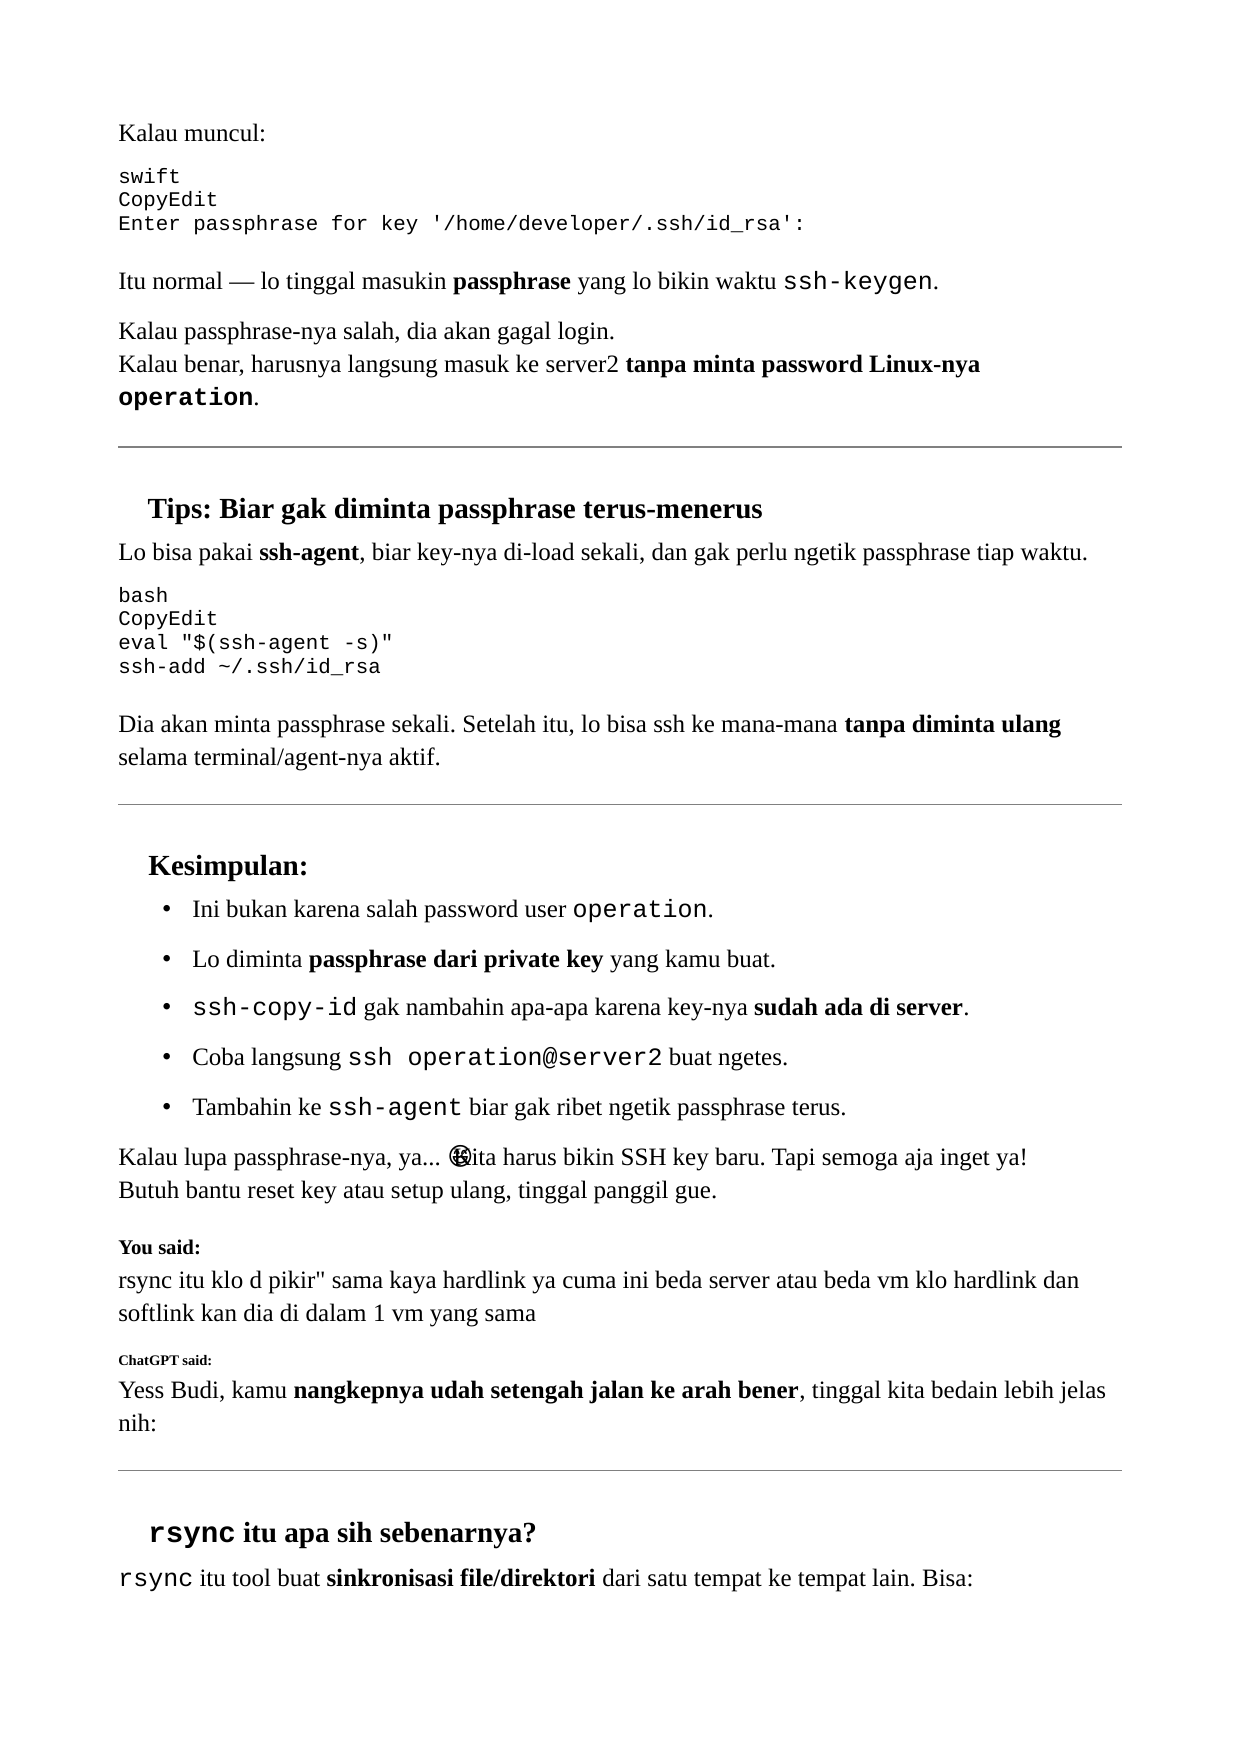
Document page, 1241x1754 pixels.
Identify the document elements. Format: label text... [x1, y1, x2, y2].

subtitle You said: [118, 1235, 1122, 1259]
list Lo diminta passphrase dari private key yang kamu buat. [162, 944, 1122, 973]
subtitle 🔁 rsync itu apa sih sebenarnya? [118, 1515, 1122, 1551]
subtitle 💡 Tips: Biar gak diminta passphrase terus-menerus [118, 491, 1122, 524]
list Ini bukan karena salah password user operation. [162, 894, 1122, 925]
text swift [118, 166, 1122, 189]
text rsync itu klo d pikir" sama kaya hardlink ya cuma ini beda server atau beda vm klo hardlink dan softlink kan dia di dalam 1 vm yang sama [118, 1265, 1122, 1327]
list Tambahin ke ssh-agent biar gak ribet ngetik passphrase terus. [162, 1092, 1122, 1123]
text Yess Budi, kamu nangkepnya udah setengah jalan ke arah bener, tinggal kita bedain lebih jelas nih: [118, 1375, 1122, 1437]
list ssh-copy-id gak nambahin apa-apa karena key-nya sudah ada di server. [162, 992, 1122, 1023]
text CopyEdit [118, 189, 1122, 213]
text eval "$(ssh-agent -s)" [118, 632, 1122, 656]
text Dia akan minta passphrase sekali. Setelah itu, lo bisa ssh ke mana-mana tanpa diminta ulang selama terminal/agent-nya aktif. [118, 709, 1122, 771]
list Coba langsung ssh operation@server2 buat ngetes. [162, 1042, 1122, 1073]
text Kalau muncul: [118, 118, 1122, 147]
text rsync itu tool buat sinkronisasi file/direktori dari satu tempat ke tempat lain. Bisa: [118, 1563, 1122, 1594]
subtitle 🔚 Kesimpulan: [118, 848, 1122, 882]
text Kalau lupa passphrase-nya, ya... 😬 Kita harus bikin SSH key baru. Tapi semoga aja inget ya! 😄 Butuh bantu reset key atau setup ulang, tinggal panggil gue. [118, 1142, 1122, 1204]
subtitle ChatGPT said: [118, 1352, 1122, 1369]
text Enter passphrase for key '/home/developer/.ssh/id_rsa': [118, 213, 1122, 237]
text Kalau passphrase-nya salah, dia akan gagal login. Kalau benar, harusnya langsung masuk ke server2 tanpa minta password Linux-nya operation. [118, 316, 1122, 413]
text Itu normal — lo tinggal masukin passphrase yang lo bikin waktu ssh-keygen. [118, 266, 1122, 297]
text Lo bisa pakai ssh-agent, biar key-nya di-load sekali, dan gak perlu ngetik passphrase tiap waktu. [118, 537, 1122, 566]
text bash [118, 585, 1122, 608]
text CopyEdit [118, 608, 1122, 632]
text ssh-add ~/.ssh/id_rsa [118, 656, 1122, 679]
